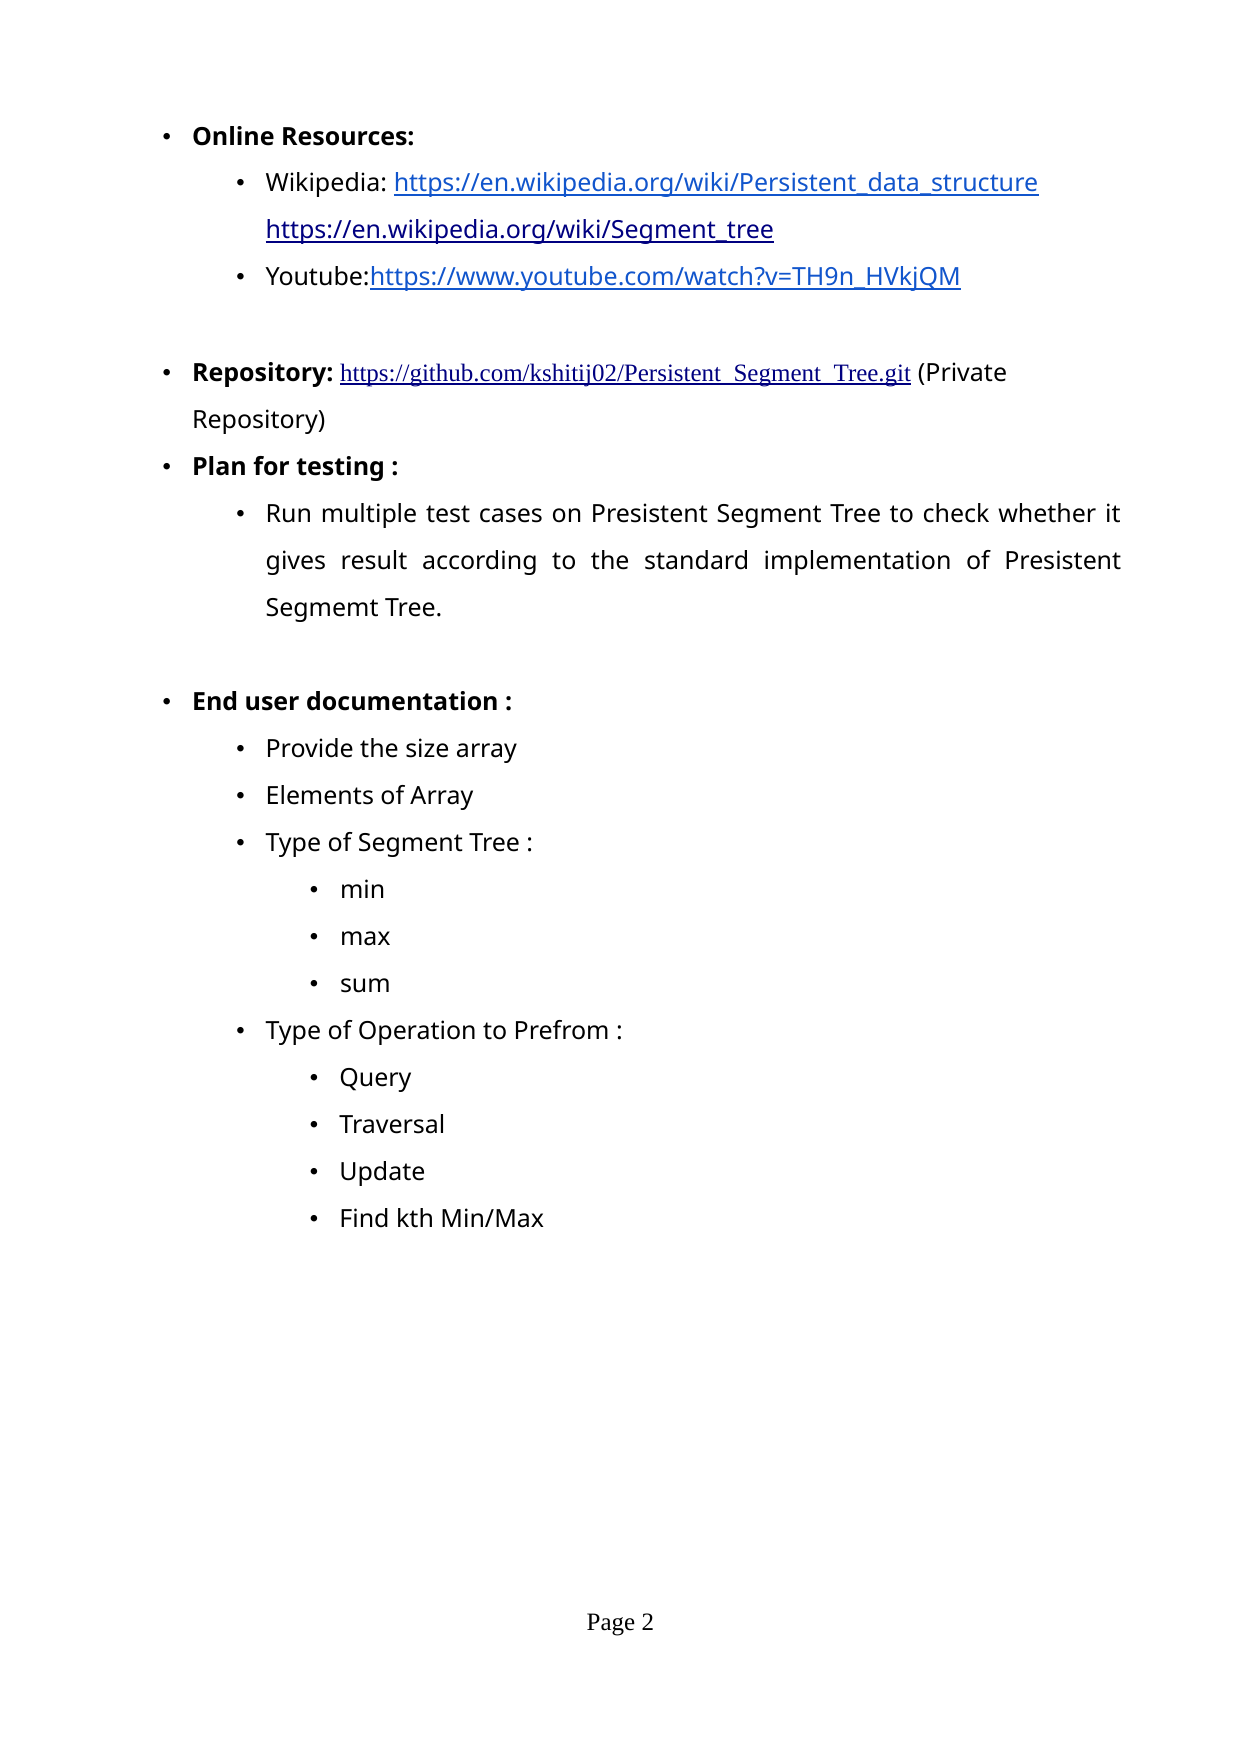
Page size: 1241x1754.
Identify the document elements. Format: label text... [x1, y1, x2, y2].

list Provide the size array [236, 731, 1122, 765]
list sum [309, 966, 1122, 1000]
list Find kth Min/Max [309, 1201, 1122, 1235]
list Youtube:https://www.youtube.com/watch?v=TH9n_HVkjQM [236, 259, 1122, 293]
list Traversal [309, 1107, 1122, 1141]
list Update [309, 1154, 1122, 1188]
list End user documentation : [162, 684, 1122, 718]
list Type of Operation to Prefrom : [236, 1013, 1122, 1047]
list min [309, 872, 1122, 906]
list max [309, 919, 1122, 953]
list Elements of Array [236, 778, 1122, 812]
list Type of Segment Tree : [236, 825, 1122, 859]
list Wikipedia: https://en.wikipedia.org/wiki/Persistent_data_structure [236, 165, 1122, 199]
list Repository: https://github.com/kshitij02/Persistent_Segment_Tree.git (Private Repository) [162, 355, 1122, 436]
list https://en.wikipedia.org/wiki/Segment_tree [236, 212, 1122, 246]
list Online Resources: [162, 118, 1122, 152]
list Run multiple test cases on Presistent Segment Tree to check whether it gives result according to the standard implementation of Presistent Segmemt Tree. [236, 496, 1122, 624]
list Query [309, 1060, 1122, 1094]
list Plan for testing : [162, 449, 1122, 483]
